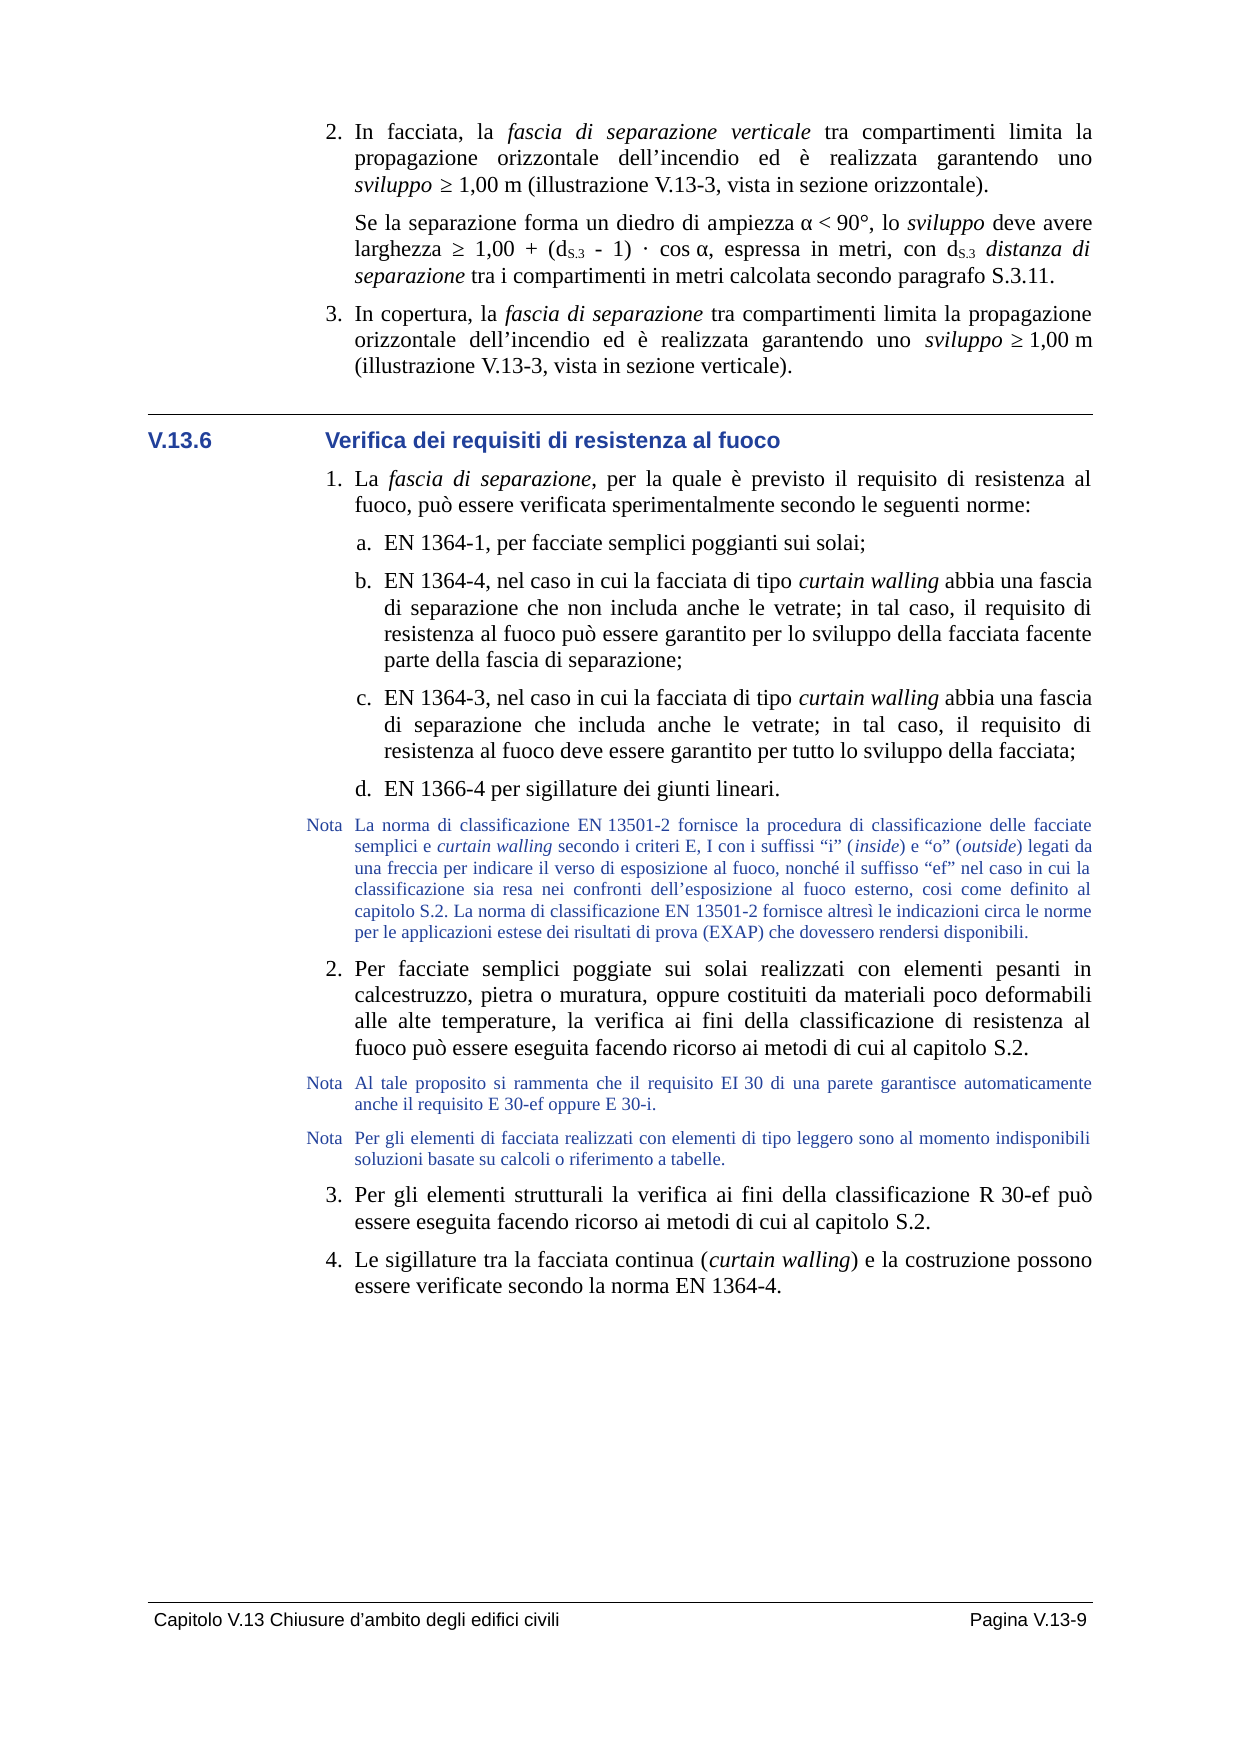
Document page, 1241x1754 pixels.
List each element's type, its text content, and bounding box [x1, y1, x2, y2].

list EN 1364-4, nel caso in cui la facciata di tipo curtain walling abbia una fascia di separazione che non includa anche le vetrate; in tal caso, il requisito di resistenza al fuoco può essere garantito per lo sviluppo della facciata facente parte della fascia di separazione; [372, 567, 1093, 673]
list La fascia di separazione, per la quale è previsto il requisito di resistenza al fuoco, può essere verificata sperimentalmente secondo le seguenti norme: [342, 465, 1093, 517]
list Al tale proposito si rammenta che il requisito EI 30 di una parete garantisce automaticamente anche il requisito E 30-ef oppure E 30-i. [342, 1072, 1093, 1115]
list Le sigillature tra la facciata continua (curtain walling) e la costruzione possono essere verificate secondo la norma EN 1364-4. [342, 1246, 1093, 1299]
list In copertura, la fascia di separazione tra compartimenti limita la propagazione orizzontale dell’incendio ed è realizzata garantendo uno sviluppo ≥ 1,00 m (illustrazione V.13-3, vista in sezione verticale). [342, 300, 1093, 379]
list EN 1364-3, nel caso in cui la facciata di tipo curtain walling abbia una fascia di separazione che includa anche le vetrate; in tal caso, il requisito di resistenza al fuoco deve essere garantito per tutto lo sviluppo della facciata; [372, 684, 1093, 763]
list La norma di classificazione EN 13501-2 fornisce la procedura di classificazione delle facciate semplici e curtain walling secondo i criteri E, I con i suffissi “i” (inside) e “o” (outside) legati da una freccia per indicare il verso di esposizione al fuoco, nonché il suffisso “ef” nel caso in cui la classificazione sia resa nei confronti dell’esposizione al fuoco esterno, cosi come definito al capitolo S.2. La norma di classificazione EN 13501-2 fornisce altresì le indicazioni circa le norme per le applicazioni estese dei risultati di prova (EXAP) che dovessero rendersi disponibili. [342, 813, 1093, 943]
list Per gli elementi strutturali la verifica ai fini della classificazione R 30-ef può essere eseguita facendo ricorso ai metodi di cui al capitolo S.2. [342, 1182, 1093, 1234]
list Per gli elementi di facciata realizzati con elementi di tipo leggero sono al momento indisponibili soluzioni basate su calcoli o riferimento a tabelle. [342, 1127, 1093, 1170]
list Se la separazione forma un diedro di ampiezza α < 90°, lo sviluppo deve avere larghezza ≥ 1,00 + (dS.3 - 1) · cos α, espressa in metri, con dS.3 distanza di separazione tra i compartimenti in metri calcolata secondo paragrafo S.3.11. [342, 209, 1093, 288]
list EN 1364-1, per facciate semplici poggianti sui solai; [372, 529, 1093, 556]
subtitle Verifica dei requisiti di resistenza al fuoco [148, 415, 1093, 453]
list In facciata, la fascia di separazione verticale tra compartimenti limita la propagazione orizzontale dell’incendio ed è realizzata garantendo uno sviluppo ≥ 1,00 m (illustrazione V.13-3, vista in sezione orizzontale). [342, 118, 1093, 197]
list EN 1366-4 per sigillature dei giunti lineari. [372, 775, 1093, 802]
list Per facciate semplici poggiate sui solai realizzati con elementi pesanti in calcestruzzo, pietra o muratura, oppure costituiti da materiali poco deformabili alle alte temperature, la verifica ai fini della classificazione di resistenza al fuoco può essere eseguita facendo ricorso ai metodi di cui al capitolo S.2. [342, 954, 1093, 1060]
